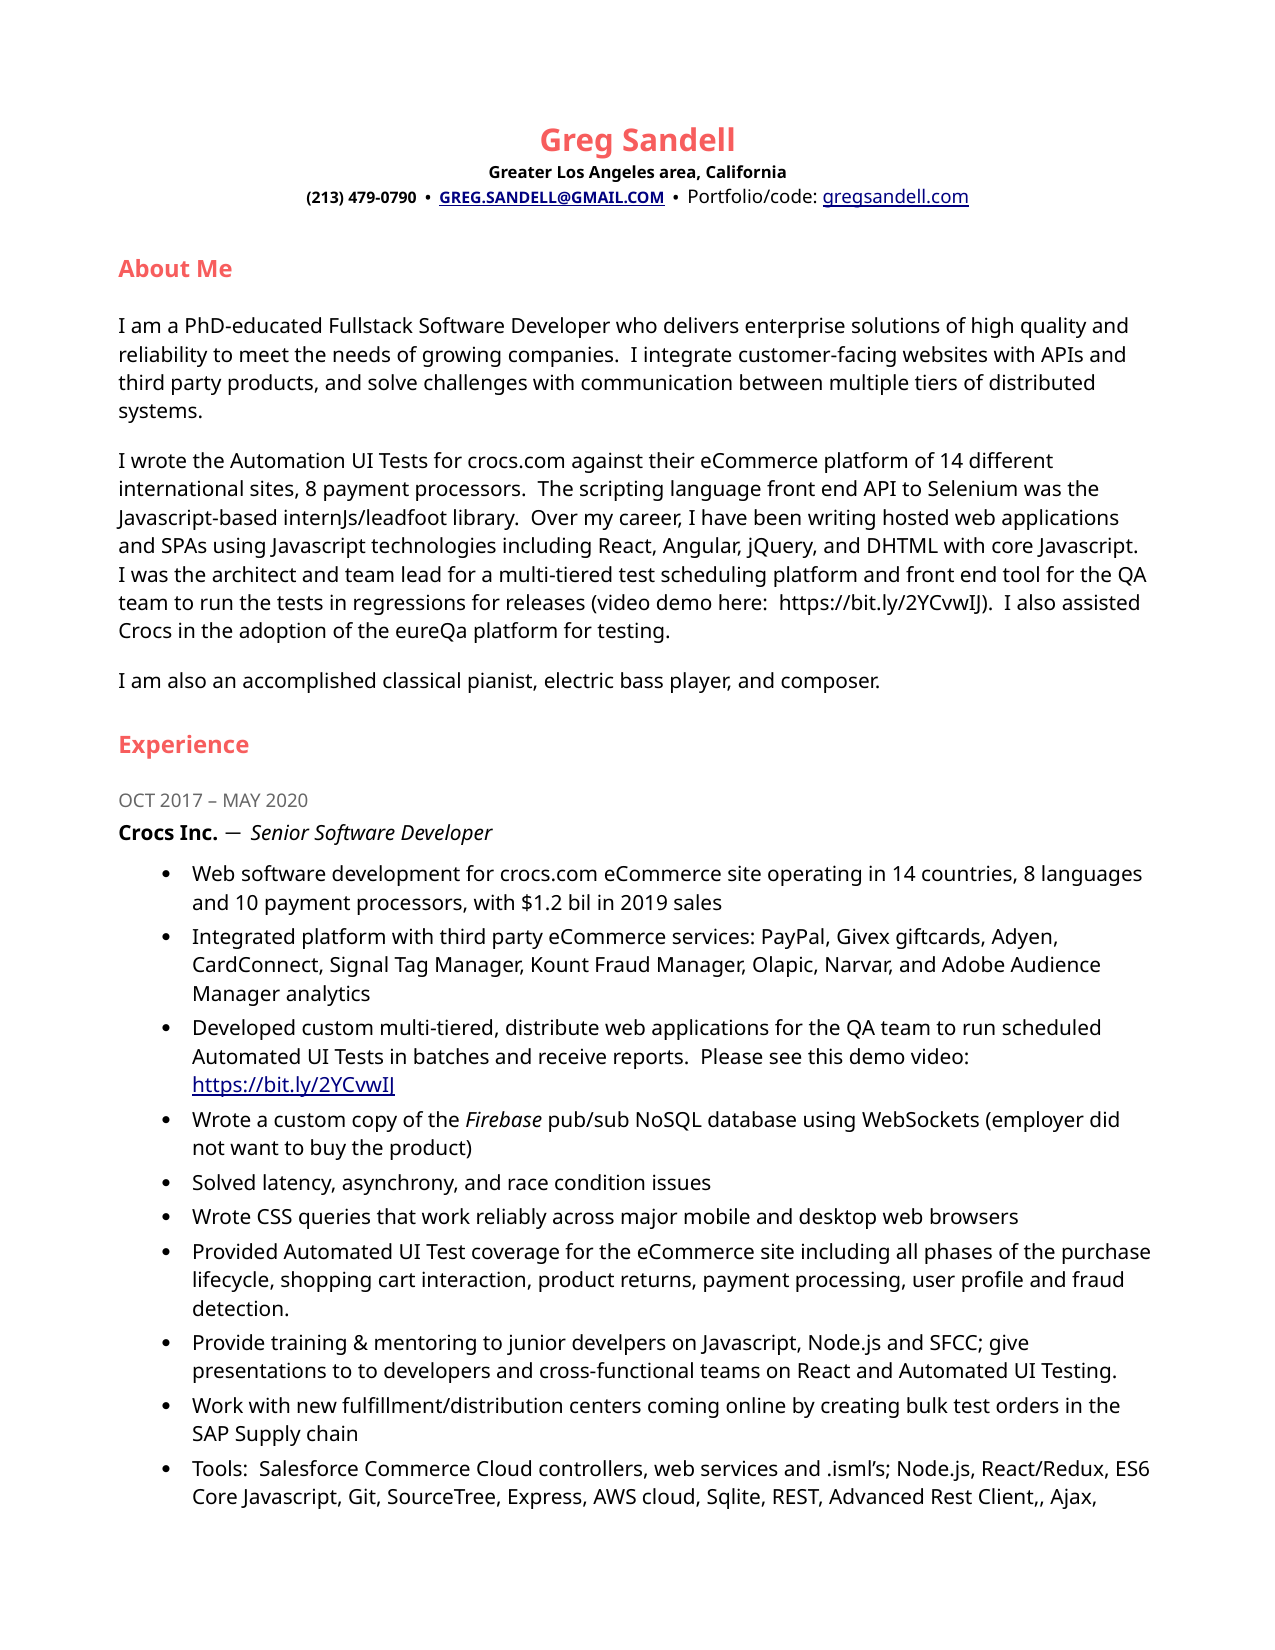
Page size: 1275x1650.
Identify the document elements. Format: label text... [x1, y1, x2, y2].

list Wrote CSS queries that work reliably across major mobile and desktop web browsers [162, 1202, 1157, 1231]
list Solved latency, asynchrony, and race condition issues [162, 1168, 1157, 1196]
subtitle Experience [118, 728, 1157, 760]
list Integrated platform with third party eCommerce services: PayPal, Givex giftcards, Adyen, CardConnect, Signal Tag Manager, Kount Fraud Manager, Olapic, Narvar, and Adobe Audience Manager analytics [162, 922, 1157, 1007]
list Tools: Salesforce Commerce Cloud controllers, web services and .isml’s; Node.js, React/Redux, ES6 Core Javascript, Git, SourceTree, Express, AWS cloud, Sqlite, REST, Advanced Rest Client,, Ajax, [162, 1454, 1157, 1511]
text (213) 479-0790 • GREG.SANDELL@GMAIL.COM • Portfolio/code: gregsandell.com [118, 183, 1157, 209]
text I wrote the Automation UI Tests for crocs.com against their eCommerce platform of 14 different international sites, 8 payment processors. The scripting language front end API to Selenium was the Javascript-based internJs/leadfoot library. Over my career, I have been writing hosted web applications and SPAs using Javascript technologies including React, Angular, jQuery, and DHTML with core Javascript. I was the architect and team lead for a multi-tiered test scheduling platform and front end tool for the QA team to run the tests in regressions for releases (video demo here: https://bit.ly/2YCvwIJ). I also assisted Crocs in the adoption of the eureQa platform for testing. [118, 446, 1157, 645]
text I am also an accomplished classical pianist, electric bass player, and composer. [118, 666, 1157, 694]
list Web software development for crocs.com eCommerce site operating in 14 countries, 8 languages and 10 payment processors, with $1.2 bil in 2019 sales [162, 859, 1157, 916]
text I am a PhD-educated Fullstack Software Developer who delivers enterprise solutions of high quality and reliability to meet the needs of growing companies. I integrate customer-facing websites with APIs and third party products, and solve challenges with communication between multiple tiers of distributed systems. [118, 311, 1157, 425]
list Developed custom multi-tiered, distribute web applications for the QA team to run scheduled Automated UI Tests in batches and receive reports. Please see this demo video: https://bit.ly/2YCvwIJ [162, 1013, 1157, 1099]
list Work with new fulfillment/distribution centers coming online by creating bulk test orders in the SAP Supply chain [162, 1391, 1157, 1448]
text Greg Sandell [118, 118, 1157, 161]
list Provide training & mentoring to junior develpers on Javascript, Node.js and SFCC; give presentations to to developers and cross-functional teams on React and Automated UI Testing. [162, 1328, 1157, 1385]
subtitle About Me [118, 252, 1157, 284]
list Wrote a custom copy of the Firebase pub/sub NoSQL database using WebSockets (employer did not want to buy the product) [162, 1105, 1157, 1162]
text Greater Los Angeles area, California [118, 161, 1157, 183]
list Provided Automated UI Test coverage for the eCommerce site including all phases of the purchase lifecycle, shopping cart interaction, product returns, payment processing, user profile and fraud detection. [162, 1237, 1157, 1322]
subtitle OCT 2017 – MAY 2020 [118, 787, 1157, 813]
subtitle Crocs Inc. – Senior Software Developer [118, 813, 1157, 847]
